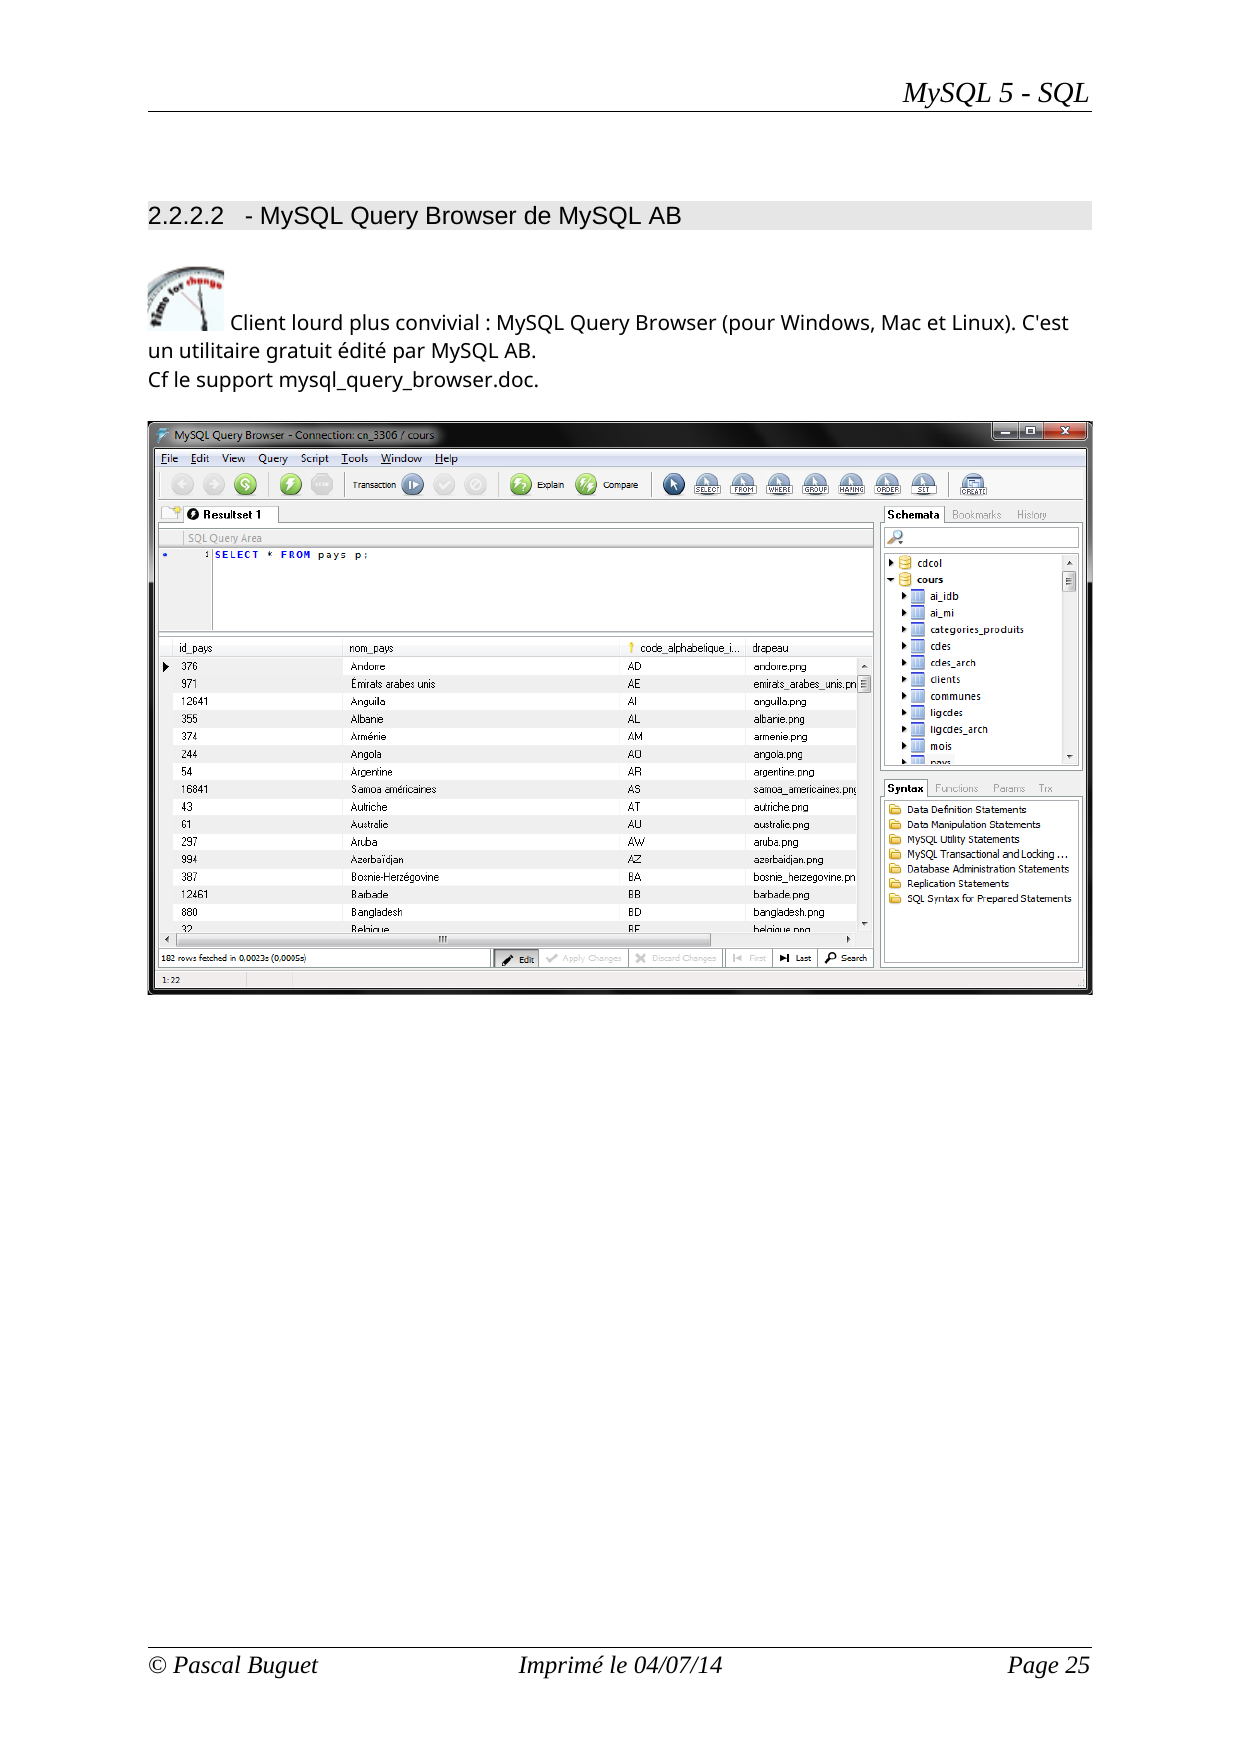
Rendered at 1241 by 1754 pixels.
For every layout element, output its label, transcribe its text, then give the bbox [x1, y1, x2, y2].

subtitle - MySQL Query Browser de MySQL AB [148, 201, 1092, 230]
picture [147, 421, 1093, 995]
text Cf le support mysql_query_browser.doc. [148, 365, 1092, 393]
picture [147, 264, 225, 331]
text Client lourd plus convivial : MySQL Query Browser (pour Windows, Mac et Linux). C'est un utilitaire gratuit édité par MySQL AB. [148, 264, 1092, 365]
